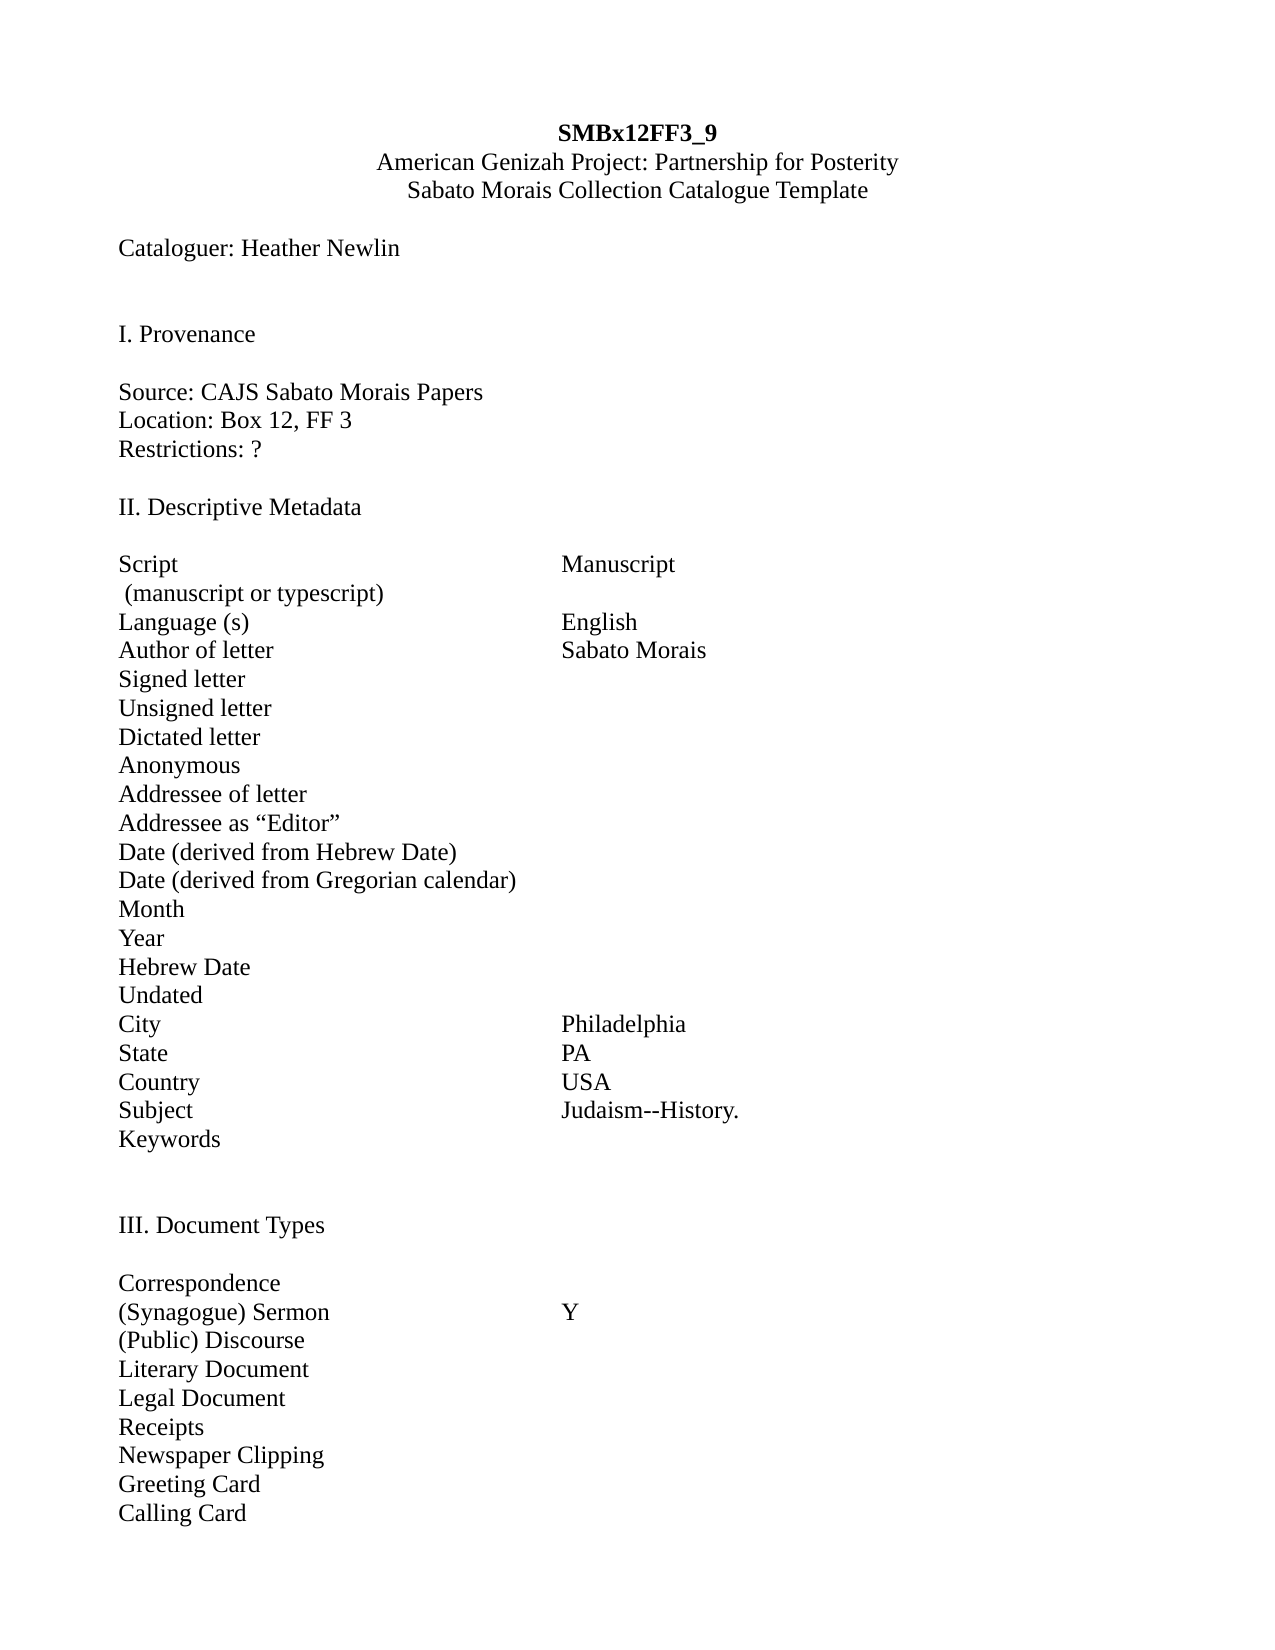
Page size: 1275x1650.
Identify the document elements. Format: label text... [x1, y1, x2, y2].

text Date (derived from Gregorian calendar) [118, 866, 1157, 894]
text Source: CAJS Sabato Morais Papers [118, 377, 1157, 406]
text Sabato Morais Collection Catalogue Template [118, 176, 1157, 204]
text American Genizah Project: Partnership for Posterity [118, 147, 1157, 176]
text Undated [118, 981, 1157, 1009]
text Newspaper Clipping [118, 1441, 1157, 1469]
text (Public) Discourse [118, 1326, 1157, 1354]
text State PA [118, 1038, 1157, 1067]
text Language (s) English [118, 607, 1157, 636]
text Calling Card [118, 1498, 1157, 1527]
text Country USA [118, 1067, 1157, 1096]
text Unsigned letter [118, 693, 1157, 722]
text Literary Document [118, 1354, 1157, 1383]
text Correspondence [118, 1268, 1157, 1297]
text II. Descriptive Metadata [118, 492, 1157, 521]
text Signed letter [118, 664, 1157, 693]
text Subject Judaism--History. [118, 1096, 1157, 1124]
text (manuscript or typescript) [118, 578, 1157, 607]
text Script Manuscript [118, 549, 1157, 578]
text City Philadelphia [118, 1009, 1157, 1038]
text Legal Document [118, 1383, 1157, 1412]
text Restrictions: ? [118, 434, 1157, 463]
text Month [118, 894, 1157, 923]
text Year [118, 923, 1157, 952]
text Dictated letter [118, 722, 1157, 751]
text Addressee of letter [118, 779, 1157, 808]
text III. Document Types [118, 1211, 1157, 1239]
text (Synagogue) Sermon Y [118, 1297, 1157, 1326]
text Author of letter Sabato Morais [118, 636, 1157, 664]
text Anonymous [118, 751, 1157, 779]
text I. Provenance [118, 319, 1157, 348]
text Date (derived from Hebrew Date) [118, 837, 1157, 866]
text Greeting Card [118, 1469, 1157, 1498]
text Hebrew Date [118, 952, 1157, 981]
text Keywords [118, 1124, 1157, 1153]
text Location: Box 12, FF 3 [118, 406, 1157, 434]
text Receipts [118, 1412, 1157, 1441]
text Cataloguer: Heather Newlin [118, 233, 1157, 262]
text Addressee as “Editor” [118, 808, 1157, 837]
text SMBx12FF3_9 [118, 118, 1157, 147]
